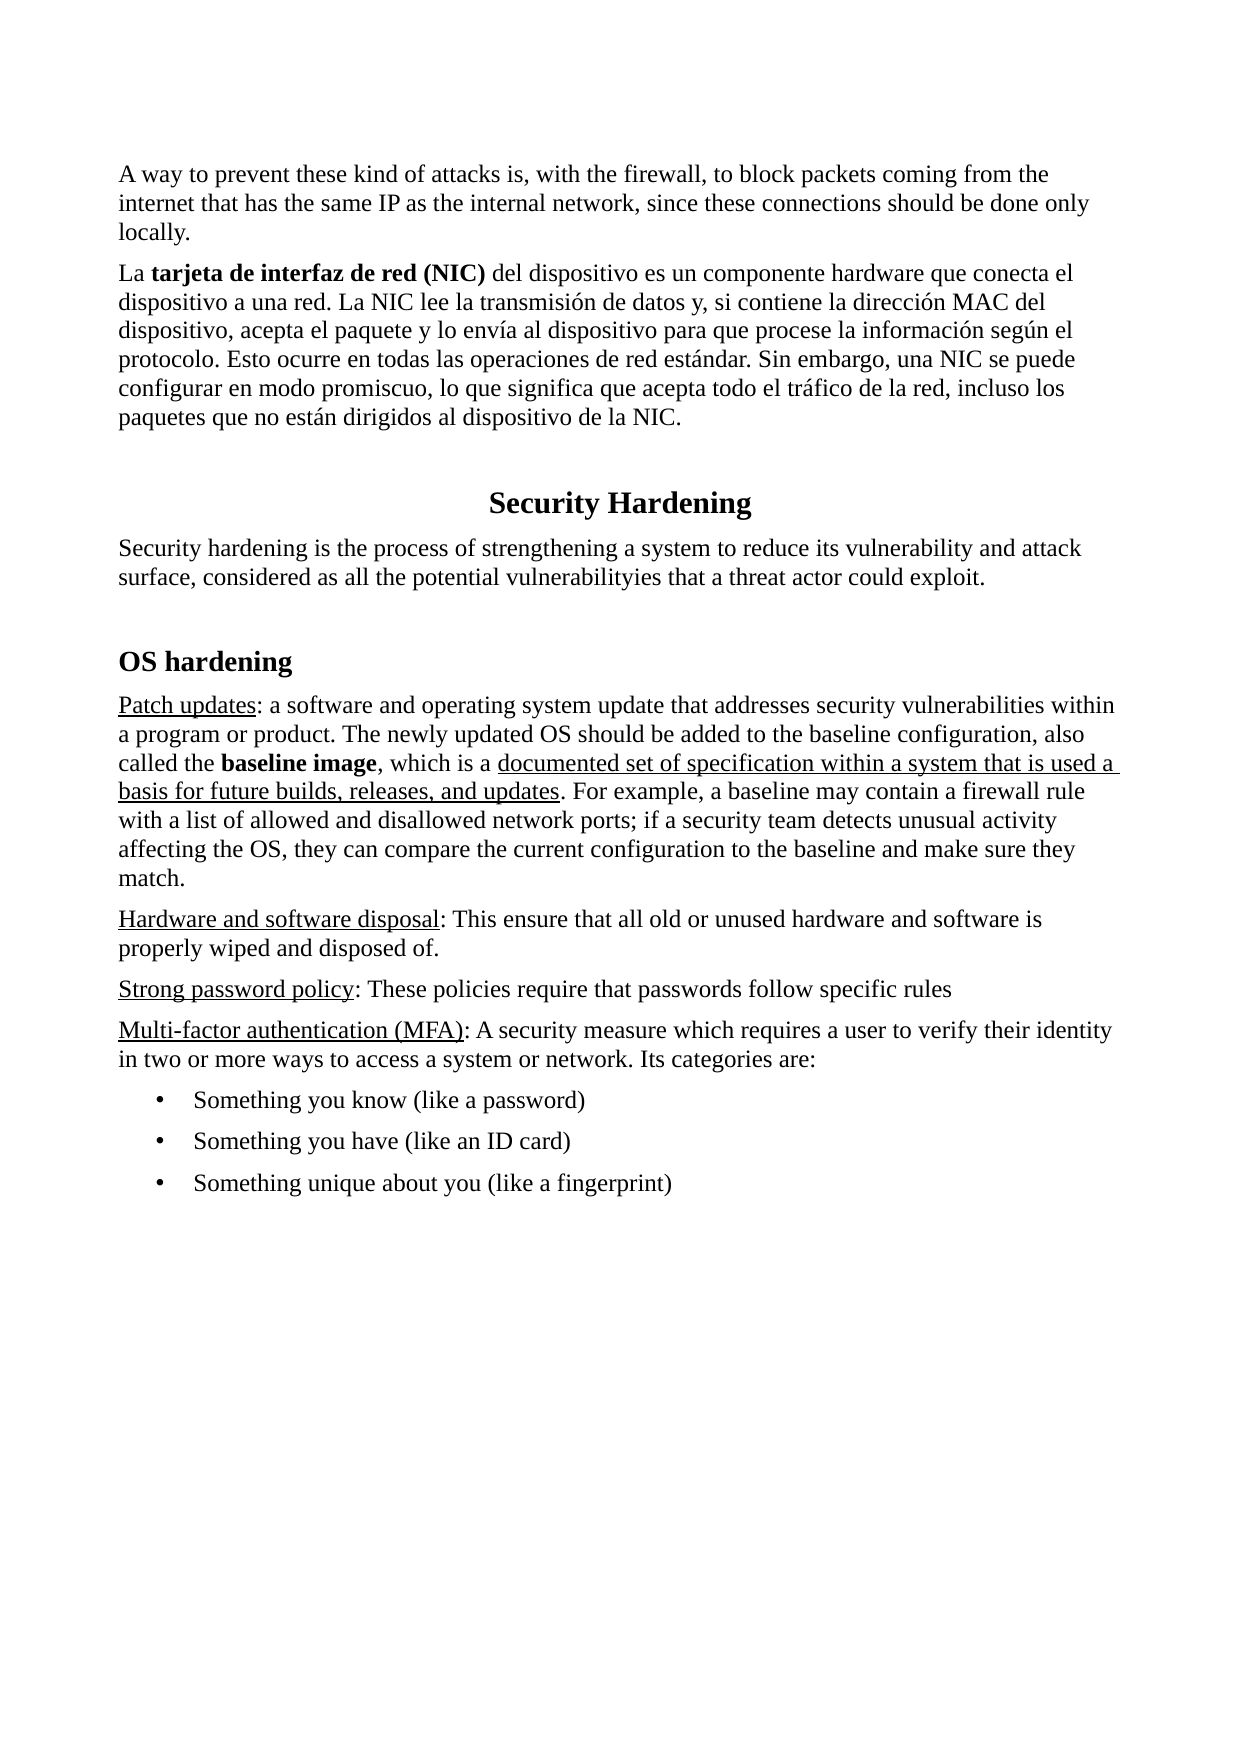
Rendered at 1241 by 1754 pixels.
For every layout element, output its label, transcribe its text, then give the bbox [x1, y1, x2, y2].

text La tarjeta de interfaz de red (NIC) del dispositivo es un componente hardware que conecta el dispositivo a una red. La NIC lee la transmisión de datos y, si contiene la dirección MAC del dispositivo, acepta el paquete y lo envía al dispositivo para que procese la información según el protocolo. Esto ocurre en todas las operaciones de red estándar. Sin embargo, una NIC se puede configurar en modo promiscuo, lo que significa que acepta todo el tráfico de la red, incluso los paquetes que no están dirigidos al dispositivo de la NIC. [118, 258, 1122, 431]
text A way to prevent these kind of attacks is, with the firewall, to block packets coming from the internet that has the same IP as the internal network, since these connections should be done only locally. [118, 159, 1122, 246]
list Something you know (like a password) [156, 1085, 1122, 1114]
text Security hardening is the process of strengthening a system to reduce its vulnerability and attack surface, considered as all the potential vulnerabilityies that a threat actor could exploit. [118, 533, 1122, 590]
text Hardware and software disposal: This ensure that all old or unused hardware and software is properly wiped and disposed of. [118, 904, 1122, 961]
text Multi-factor authentication (MFA): A security measure which requires a user to verify their identity in two or more ways to access a system or network. Its categories are: [118, 1015, 1122, 1073]
text Patch updates: a software and operating system update that addresses security vulnerabilities within a program or product. The newly updated OS should be added to the baseline configuration, also called the baseline image, which is a documented set of specification within a system that is used a basis for future builds, releases, and updates. For example, a baseline may contain a firewall rule with a list of allowed and disallowed network ports; if a security team detects unusual activity affecting the OS, they can compare the current configuration to the baseline and make sure they match. [118, 690, 1122, 891]
list Something unique about you (like a fingerprint) [156, 1168, 1122, 1196]
list Something you have (like an ID card) [156, 1126, 1122, 1155]
text Strong password policy: These policies require that passwords follow specific rules [118, 974, 1122, 1003]
text OS hardening [118, 644, 1122, 678]
text Security Hardening [118, 484, 1122, 520]
